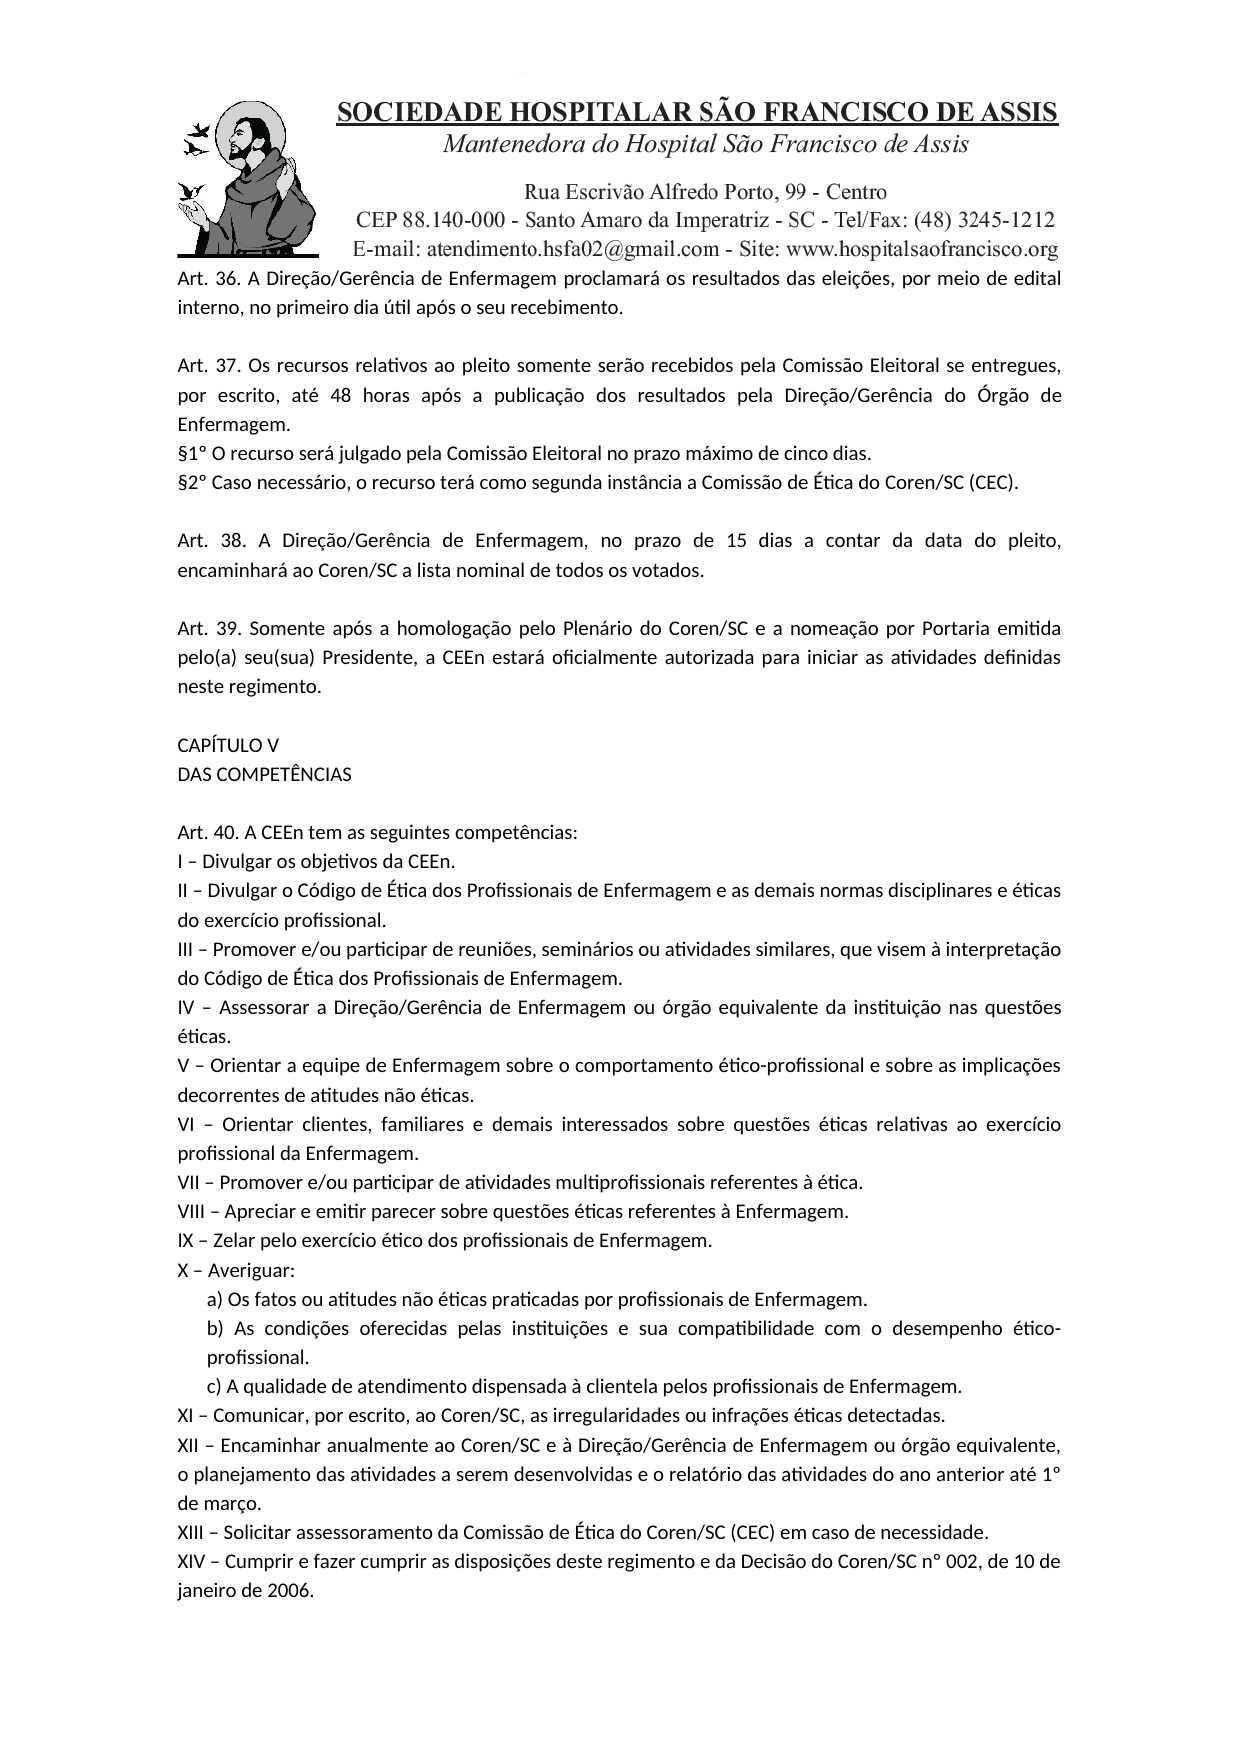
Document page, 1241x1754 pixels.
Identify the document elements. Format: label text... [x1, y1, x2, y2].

text §1º O recurso será julgado pela Comissão Eleitoral no prazo máximo de cinco dias. [177, 436, 1063, 466]
text §2º Caso necessário, o recurso terá como segunda instância a Comissão de Ética do Coren/SC (CEC). [177, 466, 1063, 495]
text X – Averiguar: [177, 1253, 1063, 1282]
text Art. 39. Somente após a homologação pelo Plenário do Coren/SC e a nomeação por Portaria emitida pelo(a) seu(sua) Presidente, a CEEn estará oficialmente autorizada para iniciar as atividades definidas neste regimento. [177, 611, 1063, 699]
text DAS COMPETÊNCIAS [177, 757, 1063, 786]
text CAPÍTULO V [177, 728, 1063, 757]
text I – Divulgar os objetivos da CEEn. [177, 845, 1063, 874]
text II – Divulgar o Código de Ética dos Profissionais de Enfermagem e as demais normas disciplinares e éticas do exercício profissional. [177, 874, 1063, 932]
text IV – Assessorar a Direção/Gerência de Enfermagem ou órgão equivalente da instituição nas questões éticas. [177, 991, 1063, 1049]
text III – Promover e/ou participar de reuniões, seminários ou atividades similares, que visem à interpretação do Código de Ética dos Profissionais de Enfermagem. [177, 932, 1063, 991]
text V – Orientar a equipe de Enfermagem sobre o comportamento ético-profissional e sobre as implicações decorrentes de atitudes não éticas. [177, 1049, 1063, 1107]
text XI – Comunicar, por escrito, ao Coren/SC, as irregularidades ou infrações éticas detectadas. [177, 1399, 1063, 1428]
text XIV – Cumprir e fazer cumprir as disposições deste regimento e da Decisão do Coren/SC nº 002, de 10 de janeiro de 2006. [177, 1545, 1063, 1603]
picture [177, 73, 1063, 262]
text a) Os fatos ou atitudes não éticas praticadas por profissionais de Enfermagem. [207, 1282, 1063, 1311]
text Art. 40. A CEEn tem as seguintes competências: [177, 816, 1063, 845]
text VIII – Apreciar e emitir parecer sobre questões éticas referentes à Enfermagem. [177, 1195, 1063, 1224]
text VI – Orientar clientes, familiares e demais interessados sobre questões éticas relativas ao exercício profissional da Enfermagem. [177, 1107, 1063, 1166]
text IX – Zelar pelo exercício ético dos profissionais de Enfermagem. [177, 1224, 1063, 1253]
text b) As condições oferecidas pelas instituições e sua compatibilidade com o desempenho ético-profissional. [207, 1311, 1063, 1370]
text Art. 37. Os recursos relativos ao pleito somente serão recebidos pela Comissão Eleitoral se entregues, por escrito, até 48 horas após a publicação dos resultados pela Direção/Gerência do Órgão de Enfermagem. [177, 349, 1063, 436]
text c) A qualidade de atendimento dispensada à clientela pelos profissionais de Enfermagem. [207, 1370, 1063, 1399]
text Art. 36. A Direção/Gerência de Enfermagem proclamará os resultados das eleições, por meio de edital interno, no primeiro dia útil após o seu recebimento. [177, 262, 1063, 320]
text XIII – Solicitar assessoramento da Comissão de Ética do Coren/SC (CEC) em caso de necessidade. [177, 1516, 1063, 1545]
text VII – Promover e/ou participar de atividades multiprofissionais referentes à ética. [177, 1166, 1063, 1195]
text XII – Encaminhar anualmente ao Coren/SC e à Direção/Gerência de Enfermagem ou órgão equivalente, o planejamento das atividades a serem desenvolvidas e o relatório das atividades do ano anterior até 1º de março. [177, 1428, 1063, 1516]
text Art. 38. A Direção/Gerência de Enfermagem, no prazo de 15 dias a contar da data do pleito, encaminhará ao Coren/SC a lista nominal de todos os votados. [177, 524, 1063, 582]
